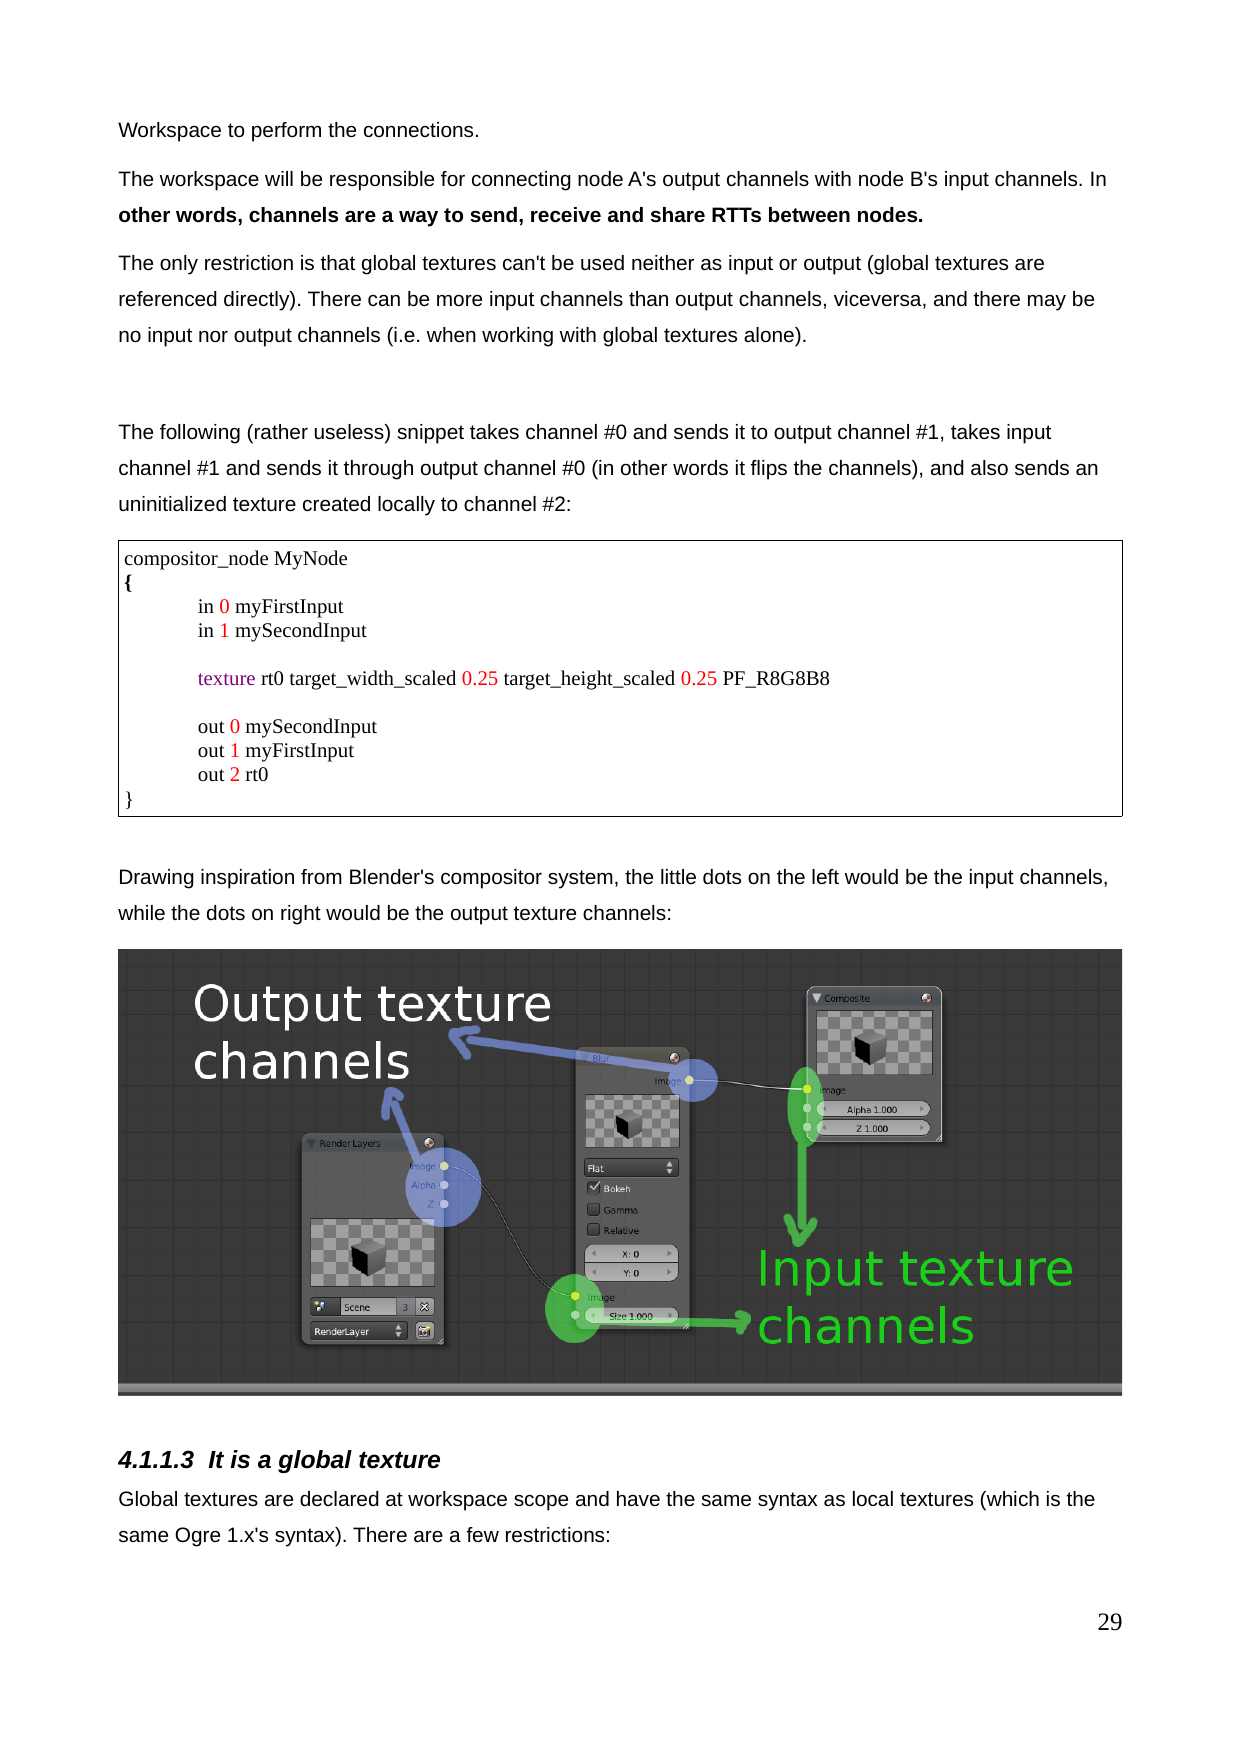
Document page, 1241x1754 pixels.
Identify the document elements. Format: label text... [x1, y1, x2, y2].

text The workspace will be responsible for connecting node A's output channels with node B's input channels. In other words, channels are a way to send, receive and share RTTs between nodes. [118, 167, 1122, 226]
text Drawing inspiration from Blender's compositor system, the little dots on the left would be the input channels, while the dots on right would be the output texture channels: [118, 865, 1122, 925]
picture [118, 949, 1123, 1396]
text The only restriction is that global textures can't be used neither as input or output (global textures are referenced directly). There can be more input channels than output channels, viceversa, and there may be no input nor output channels (i.e. when working with global textures alone). [118, 251, 1122, 347]
text The following (rather useless) snippet takes channel #0 and sends it to output channel #1, takes input channel #1 and sends it through output channel #0 (in other words it flips the channels), and also sends an uninitialized texture created locally to channel #2: [118, 420, 1122, 516]
text Workspace to perform the connections. [118, 118, 1122, 142]
table_header compositor_node MyNode { in 0 myFirstInput in 1 mySecondInput texture rt0 target_width_scaled 0.25 target_height_scaled 0.25 PF_R8G8B8 out 0 mySecondInput out 1 myFirstInput out 2 rt0 } [119, 541, 1122, 816]
text Global textures are declared at workspace scope and have the same syntax as local textures (which is the same Ogre 1.x's syntax). There are a few restrictions: [118, 1487, 1122, 1546]
subtitle It is a global texture [118, 1446, 1122, 1474]
